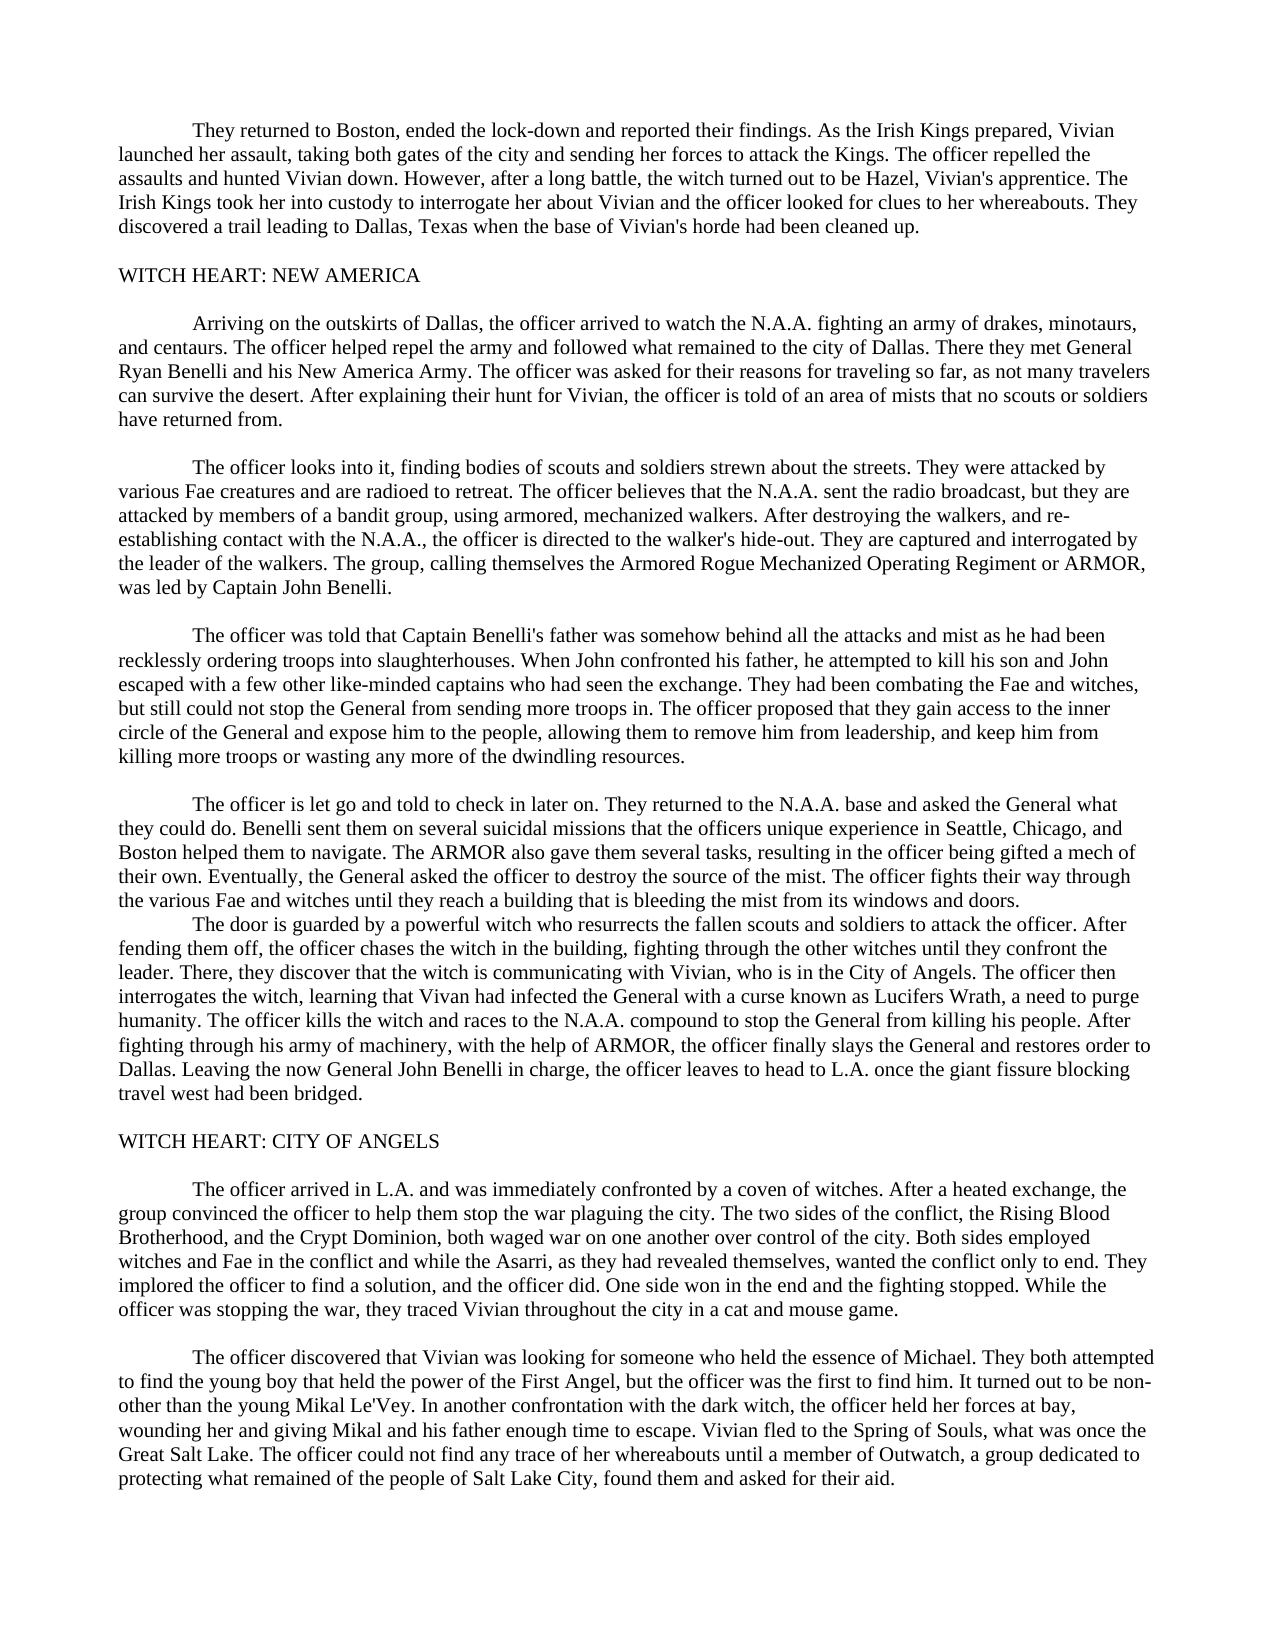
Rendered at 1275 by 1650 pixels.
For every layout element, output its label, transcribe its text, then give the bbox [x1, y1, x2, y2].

text They returned to Boston, ended the lock-down and reported their findings. As the Irish Kings prepared, Vivian launched her assault, taking both gates of the city and sending her forces to attack the Kings. The officer repelled the assaults and hunted Vivian down. However, after a long battle, the witch turned out to be Hazel, Vivian's apprentice. The Irish Kings took her into custody to interrogate her about Vivian and the officer looked for clues to her whereabouts. They discovered a trail leading to Dallas, Texas when the base of Vivian's horde had been cleaned up. [118, 118, 1157, 238]
text The door is guarded by a powerful witch who resurrects the fallen scouts and soldiers to attack the officer. After fending them off, the officer chases the witch in the building, fighting through the other witches until they confront the leader. There, they discover that the witch is communicating with Vivian, who is in the City of Angels. The officer then interrogates the witch, learning that Vivan had infected the General with a curse known as Lucifers Wrath, a need to purge humanity. The officer kills the witch and races to the N.A.A. compound to stop the General from killing his people. After fighting through his army of machinery, with the help of ARMOR, the officer finally slays the General and restores order to Dallas. Leaving the now General John Benelli in charge, the officer leaves to head to L.A. once the giant fissure blocking travel west had been bridged. [118, 912, 1157, 1105]
text Arriving on the outskirts of Dallas, the officer arrived to watch the N.A.A. fighting an army of drakes, minotaurs, and centaurs. The officer helped repel the army and followed what remained to the city of Dallas. There they met General Ryan Benelli and his New America Army. The officer was asked for their reasons for traveling so far, as not many travelers can survive the desert. After explaining their hunt for Vivian, the officer is told of an area of mists that no scouts or soldiers have returned from. [118, 311, 1157, 431]
text WITCH HEART: NEW AMERICA [118, 262, 1157, 287]
text The officer looks into it, finding bodies of scouts and soldiers strewn about the streets. They were attacked by various Fae creatures and are radioed to retreat. The officer believes that the N.A.A. sent the radio broadcast, but they are attacked by members of a bandit group, using armored, mechanized walkers. After destroying the walkers, and re-establishing contact with the N.A.A., the officer is directed to the walker's hide-out. They are captured and interrogated by the leader of the walkers. The group, calling themselves the Armored Rogue Mechanized Operating Regiment or ARMOR, was led by Captain John Benelli. [118, 455, 1157, 599]
text The officer was told that Captain Benelli's father was somehow behind all the attacks and mist as he had been recklessly ordering troops into slaughterhouses. When John confronted his father, he attempted to kill his son and John escaped with a few other like-minded captains who had seen the exchange. They had been combating the Fae and witches, but still could not stop the General from sending more troops in. The officer proposed that they gain access to the inner circle of the General and expose him to the people, allowing them to remove him from leadership, and keep him from killing more troops or wasting any more of the dwindling resources. [118, 623, 1157, 768]
text The officer is let go and told to check in later on. They returned to the N.A.A. base and asked the General what they could do. Benelli sent them on several suicidal missions that the officers unique experience in Seattle, Chicago, and Boston helped them to navigate. The ARMOR also gave them several tasks, resulting in the officer being gifted a mech of their own. Eventually, the General asked the officer to destroy the source of the mist. The officer fights their way through the various Fae and witches until they reach a building that is bleeding the mist from its windows and doors. [118, 792, 1157, 912]
text WITCH HEART: CITY OF ANGELS [118, 1129, 1157, 1153]
text The officer discovered that Vivian was looking for someone who held the essence of Michael. They both attempted to find the young boy that held the power of the First Angel, but the officer was the first to find him. It turned out to be non-other than the young Mikal Le'Vey. In another confrontation with the dark witch, the officer held her forces at bay, wounding her and giving Mikal and his father enough time to escape. Vivian fled to the Spring of Souls, what was once the Great Salt Lake. The officer could not find any trace of her whereabouts until a member of Outwatch, a group dedicated to protecting what remained of the people of Salt Lake City, found them and asked for their aid. [118, 1345, 1157, 1490]
text The officer arrived in L.A. and was immediately confronted by a coven of witches. After a heated exchange, the group convinced the officer to help them stop the war plaguing the city. The two sides of the conflict, the Rising Blood Brotherhood, and the Crypt Dominion, both waged war on one another over control of the city. Both sides employed witches and Fae in the conflict and while the Asarri, as they had revealed themselves, wanted the conflict only to end. They implored the officer to find a solution, and the officer did. One side won in the end and the fighting stopped. While the officer was stopping the war, they traced Vivian throughout the city in a cat and mouse game. [118, 1177, 1157, 1321]
